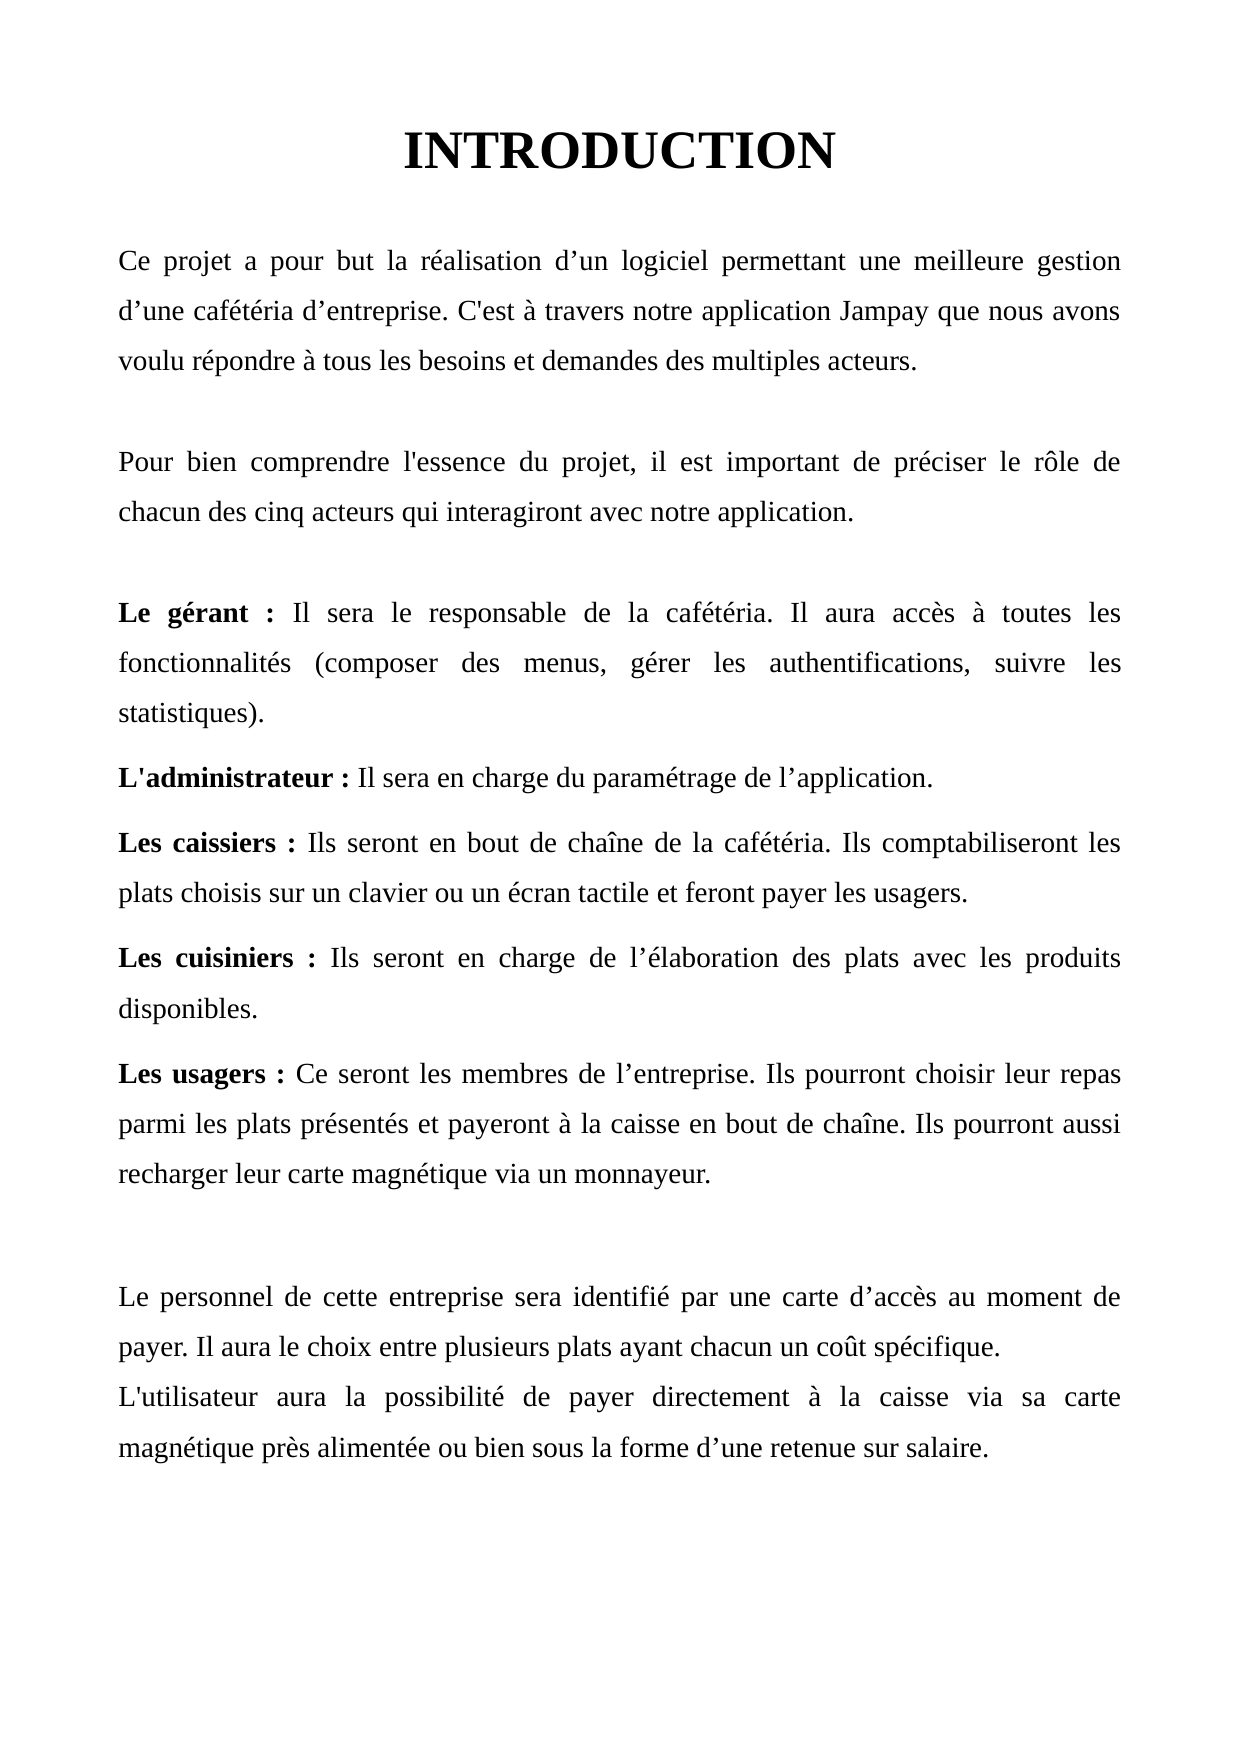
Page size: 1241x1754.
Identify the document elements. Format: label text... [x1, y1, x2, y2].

text Pour bien comprendre l'essence du projet, il est important de préciser le rôle de chacun des cinq acteurs qui interagiront avec notre application. [118, 444, 1122, 528]
text Les caissiers : Ils seront en bout de chaîne de la cafétéria. Ils comptabiliseront les plats choisis sur un clavier ou un écran tactile et feront payer les usagers. [118, 825, 1122, 909]
text Ce projet a pour but la réalisation d’un logiciel permettant une meilleure gestion d’une cafétéria d’entreprise. C'est à travers notre application Jampay que nous avons voulu répondre à tous les besoins et demandes des multiples acteurs. [118, 243, 1122, 377]
text L'administrateur : Il sera en charge du paramétrage de l’application. [118, 760, 1122, 794]
text Les usagers : Ce seront les membres de l’entreprise. Ils pourront choisir leur repas parmi les plats présentés et payeront à la caisse en bout de chaîne. Ils pourront aussi recharger leur carte magnétique via un monnayeur. [118, 1056, 1122, 1190]
text Le gérant : Il sera le responsable de la cafétéria. Il aura accès à toutes les fonctionnalités (composer des menus, gérer les authentifications, suivre les statistiques). [118, 595, 1122, 729]
text Le personnel de cette entreprise sera identifié par une carte d’accès au moment de payer. Il aura le choix entre plusieurs plats ayant chacun un coût spécifique. [118, 1279, 1122, 1363]
text INTRODUCTION [118, 118, 1122, 180]
text L'utilisateur aura la possibilité de payer directement à la caisse via sa carte magnétique près alimentée ou bien sous la forme d’une retenue sur salaire. [118, 1379, 1122, 1463]
text Les cuisiniers : Ils seront en charge de l’élaboration des plats avec les produits disponibles. [118, 941, 1122, 1024]
